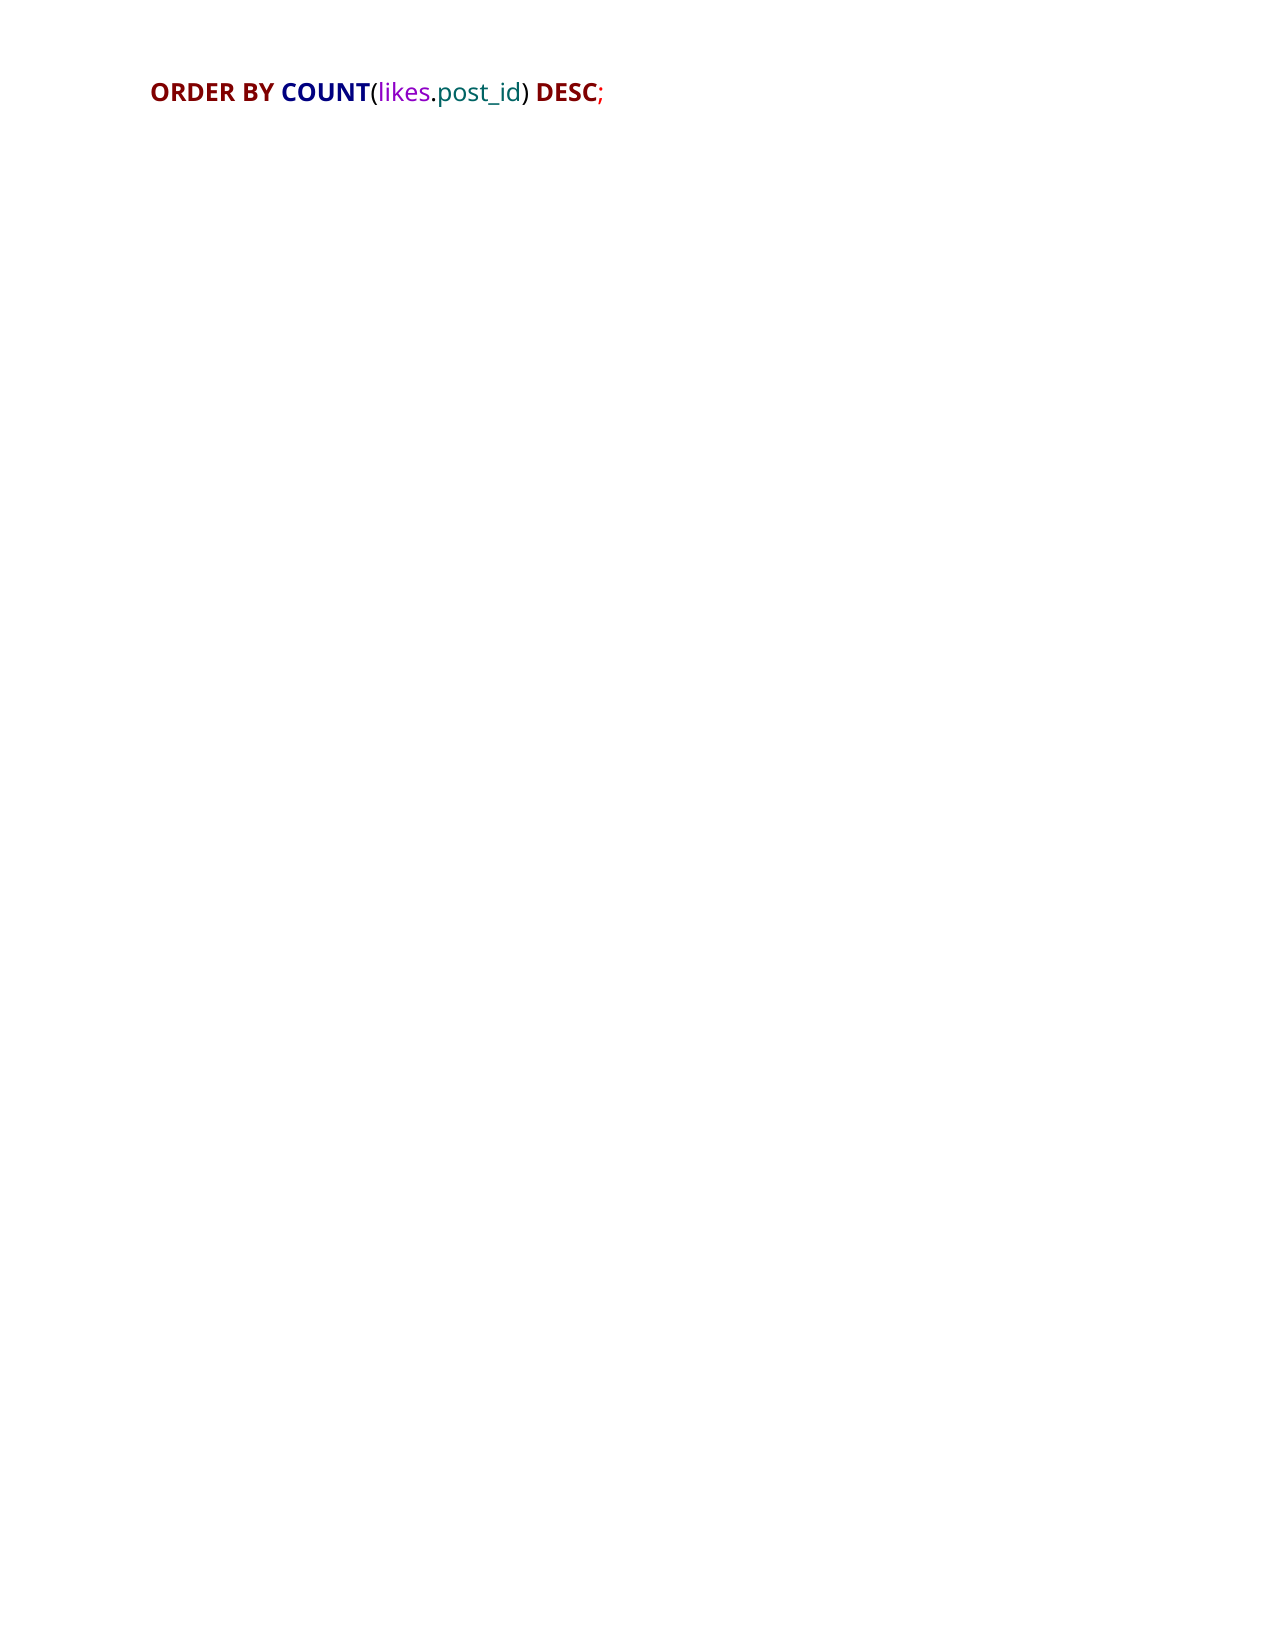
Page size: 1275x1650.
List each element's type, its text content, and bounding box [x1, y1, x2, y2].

text ORDER BY COUNT(likes.post_id) DESC; [150, 75, 1125, 109]
